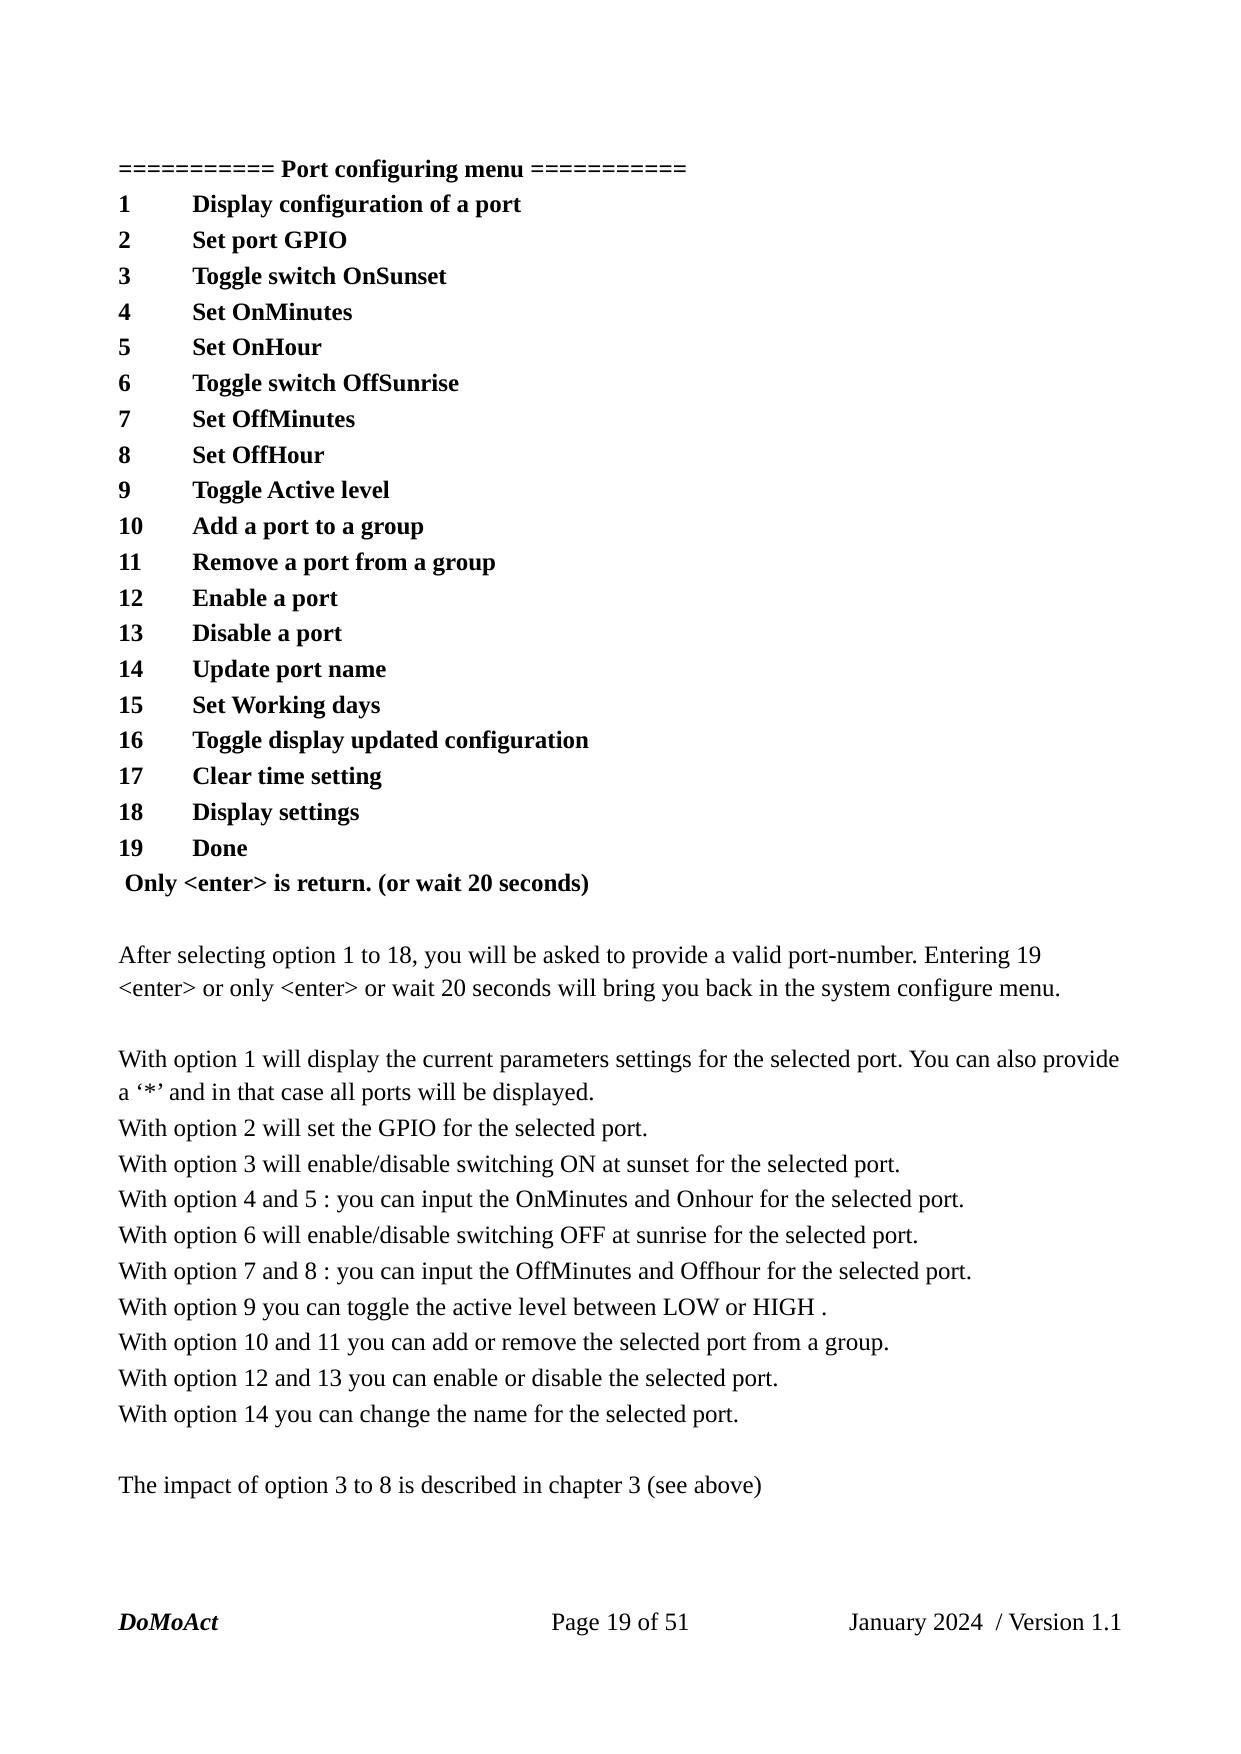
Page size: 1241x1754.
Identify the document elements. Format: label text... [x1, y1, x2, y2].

text With option 3 will enable/disable switching ON at sunset for the selected port. [118, 1149, 1122, 1178]
text With option 14 you can change the name for the selected port. [118, 1399, 1122, 1428]
text 1 Display configuration of a port [118, 189, 1122, 218]
text 16 Toggle display updated configuration [118, 726, 1122, 754]
text With option 2 will set the GPIO for the selected port. [118, 1113, 1122, 1142]
text With option 7 and 8 : you can input the OffMinutes and Offhour for the selected port. [118, 1256, 1122, 1285]
text Only <enter> is return. (or wait 20 seconds) [118, 868, 1122, 897]
text 19 Done [118, 833, 1122, 861]
text 5 Set OnHour [118, 332, 1122, 361]
text With option 1 will display the current parameters settings for the selected port. You can also provide a ‘*’ and in that case all ports will be displayed. [118, 1044, 1122, 1106]
text 10 Add a port to a group [118, 511, 1122, 540]
text After selecting option 1 to 18, you will be asked to provide a valid port-number. Entering 19 <enter> or only <enter> or wait 20 seconds will bring you back in the system configure menu. [118, 940, 1122, 1002]
text 3 Toggle switch OnSunset [118, 261, 1122, 290]
text =========== Port configuring menu =========== [118, 154, 1122, 183]
text 18 Display settings [118, 797, 1122, 826]
text 4 Set OnMinutes [118, 297, 1122, 326]
text 8 Set OffHour [118, 440, 1122, 468]
text 2 Set port GPIO [118, 225, 1122, 254]
text 6 Toggle switch OffSunrise [118, 368, 1122, 397]
text 12 Enable a port [118, 583, 1122, 611]
text 14 Update port name [118, 654, 1122, 683]
text 11 Remove a port from a group [118, 547, 1122, 576]
text The impact of option 3 to 8 is described in chapter 3 (see above) [118, 1470, 1122, 1499]
text 13 Disable a port [118, 618, 1122, 647]
text 17 Clear time setting [118, 761, 1122, 790]
text 9 Toggle Active level [118, 475, 1122, 504]
text 7 Set OffMinutes [118, 404, 1122, 433]
text With option 12 and 13 you can enable or disable the selected port. [118, 1363, 1122, 1392]
text With option 4 and 5 : you can input the OnMinutes and Onhour for the selected port. [118, 1184, 1122, 1213]
text With option 9 you can toggle the active level between LOW or HIGH . [118, 1292, 1122, 1321]
text With option 6 will enable/disable switching OFF at sunrise for the selected port. [118, 1220, 1122, 1249]
text 15 Set Working days [118, 690, 1122, 718]
text With option 10 and 11 you can add or remove the selected port from a group. [118, 1327, 1122, 1356]
